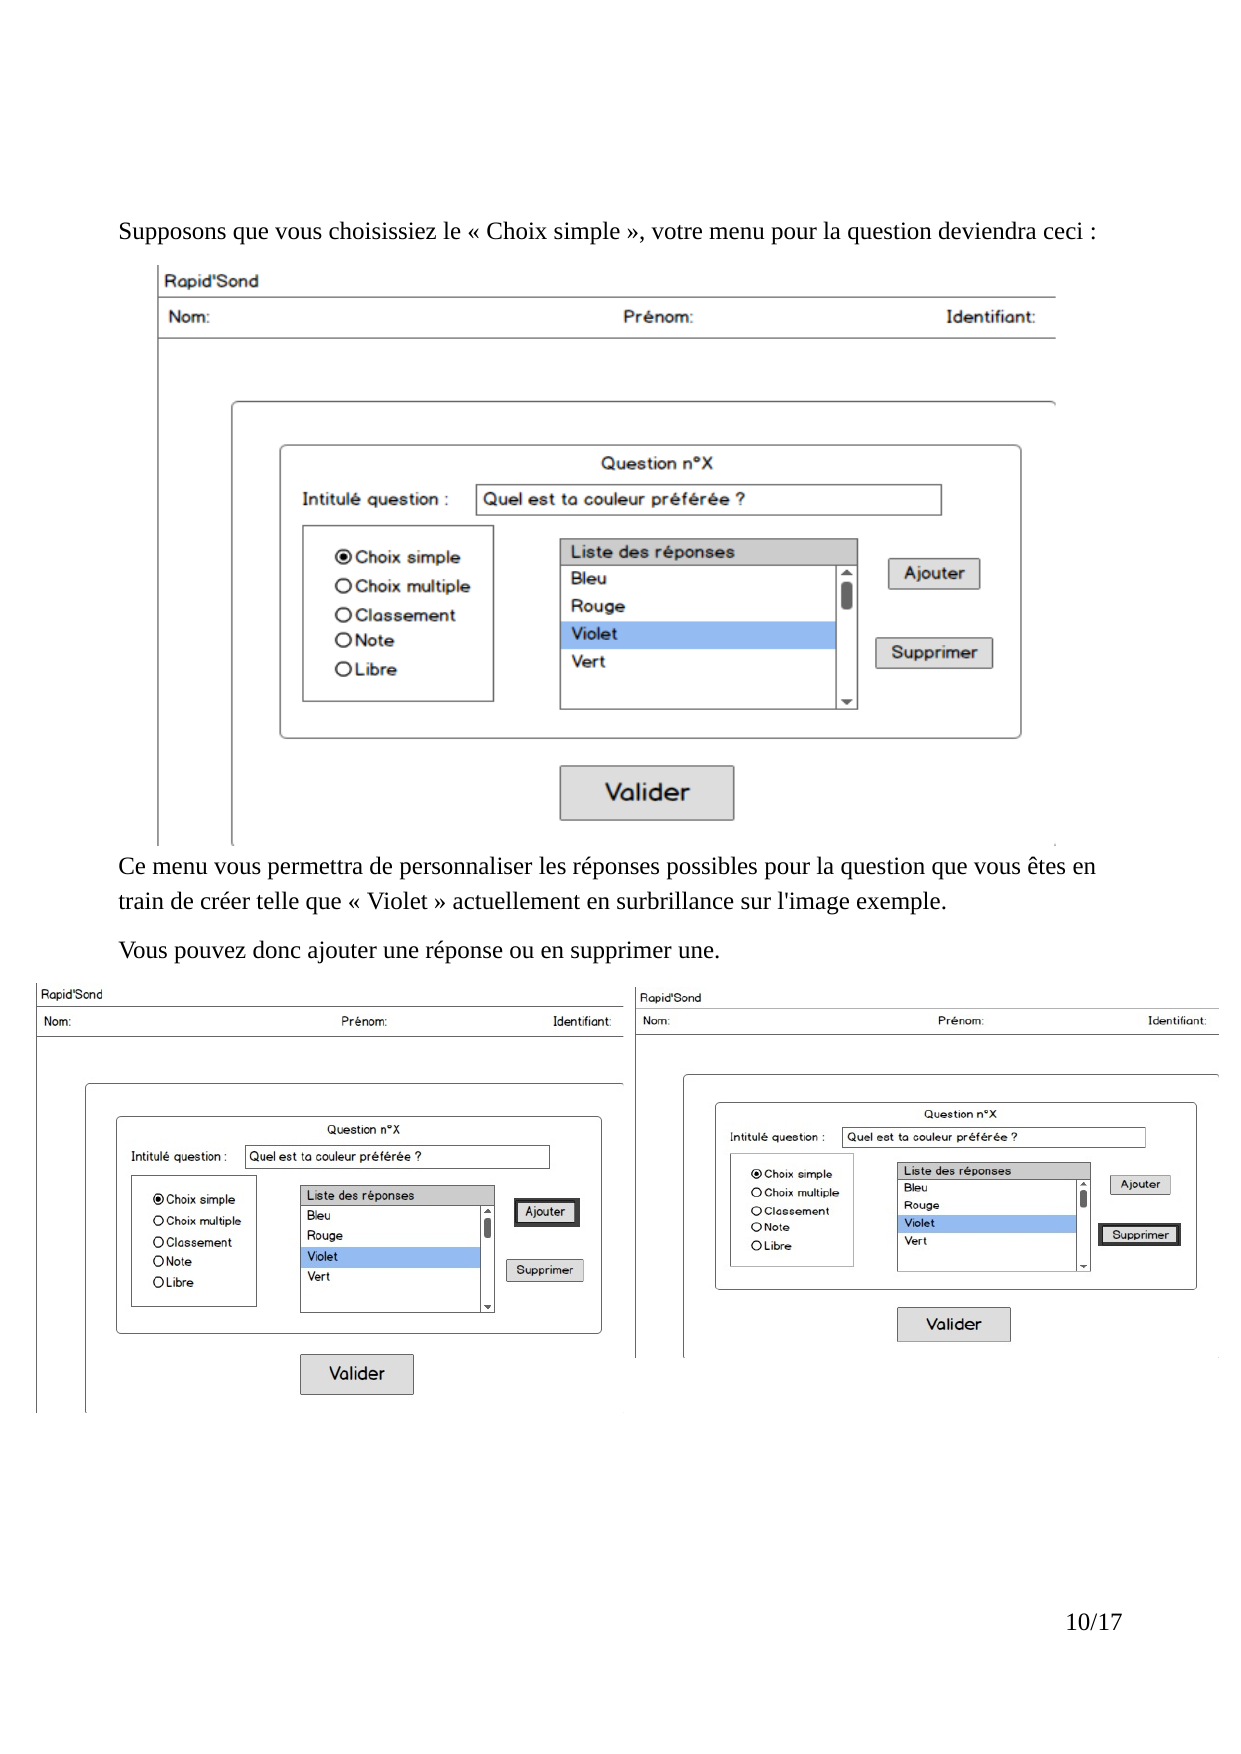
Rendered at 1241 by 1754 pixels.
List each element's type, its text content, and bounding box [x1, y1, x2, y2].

picture [634, 987, 1219, 1358]
text Supposons que vous choisissiez le « Choix simple », votre menu pour la question deviendra ceci : [118, 216, 1122, 245]
text Ce menu vous permettra de personnaliser les réponses possibles pour la question que vous êtes en train de créer telle que « Violet » actuellement en surbrillance sur l'image exemple. [118, 265, 1122, 914]
picture [35, 983, 624, 1413]
text Vous pouvez donc ajouter une réponse ou en supprimer une. [118, 935, 1122, 964]
picture [156, 265, 1056, 846]
